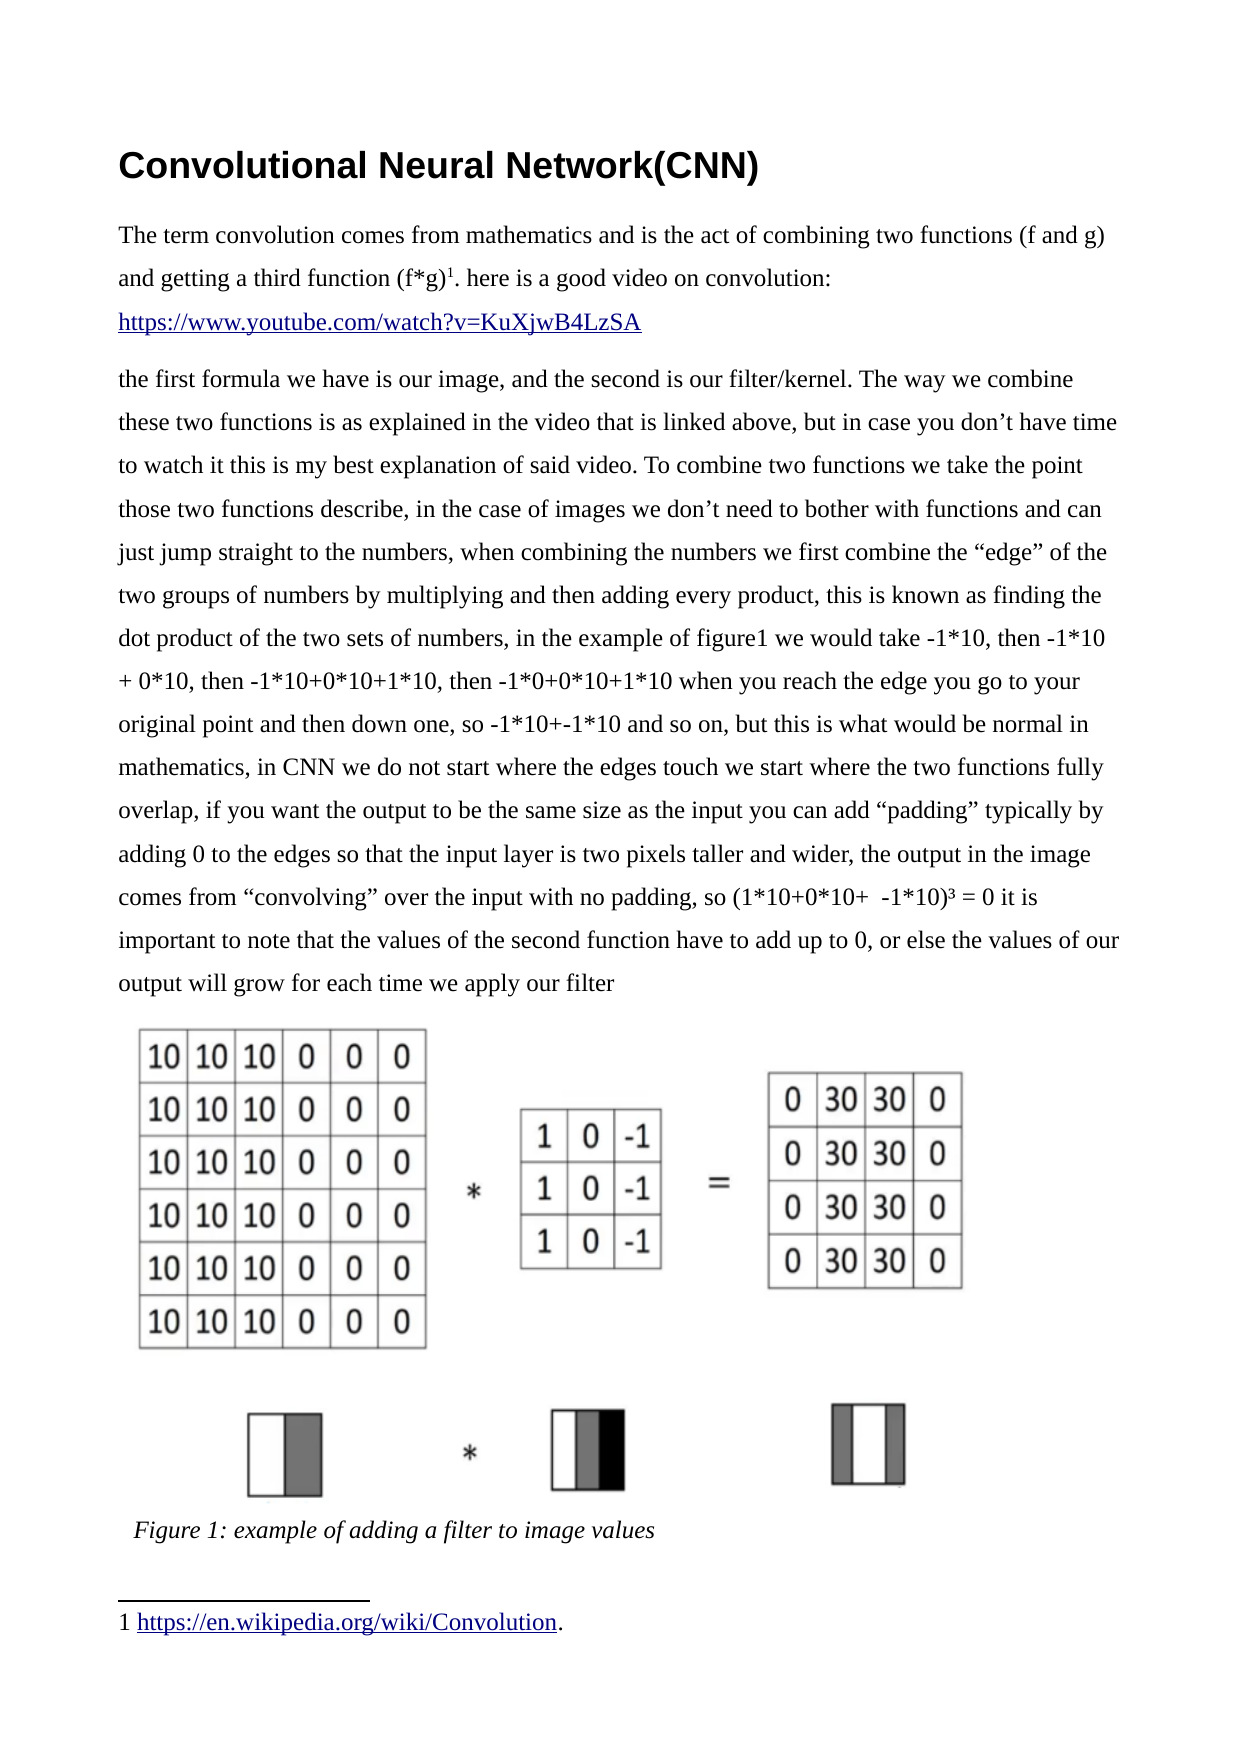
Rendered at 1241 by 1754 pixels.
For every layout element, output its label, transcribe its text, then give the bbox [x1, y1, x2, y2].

subtitle Convolutional Neural Network(CNN) [118, 143, 1122, 186]
text Figure 1: example of adding a filter to image values [133, 1516, 976, 1544]
text the first formula we have is our image, and the second is our filter/kernel. The way we combine these two functions is as explained in the video that is linked above, but in case you don’t have time to watch it this is my best explanation of said video. To combine two functions we take the point those two functions describe, in the case of images we don’t need to bother with functions and can just jump straight to the numbers, when combining the numbers we first combine the “edge” of the two groups of numbers by multiplying and then adding every product, this is known as finding the dot product of the two sets of numbers, in the example of figure1 we would take -1*10, then -1*10 + 0*10, then -1*10+0*10+1*10, then -1*0+0*10+1*10 when you reach the edge you go to your original point and then down one, so -1*10+-1*10 and so on, but this is what would be normal in mathematics, in CNN we do not start where the edges touch we start where the two functions fully overlap, if you want the output to be the same size as the input you can add “padding” typically by adding 0 to the edges so that the input layer is two pixels taller and wider, the output in the image comes from “convolving” over the input with no padding, so (1*10+0*10+ -1*10)³ = 0 it is important to note that the values of the second function have to add up to 0, or else the values of our output will grow for each time we apply our filter [118, 364, 1122, 997]
text The term convolution comes from mathematics and is the act of combining two functions (f and g) and getting a third function (f*g). here is a good video on convolution: https://www.youtube.com/watch?v=KuXjwB4LzSA [118, 220, 1122, 335]
picture [133, 1017, 977, 1516]
text https://en.wikipedia.org/wiki/Convolution. [118, 1607, 1122, 1636]
